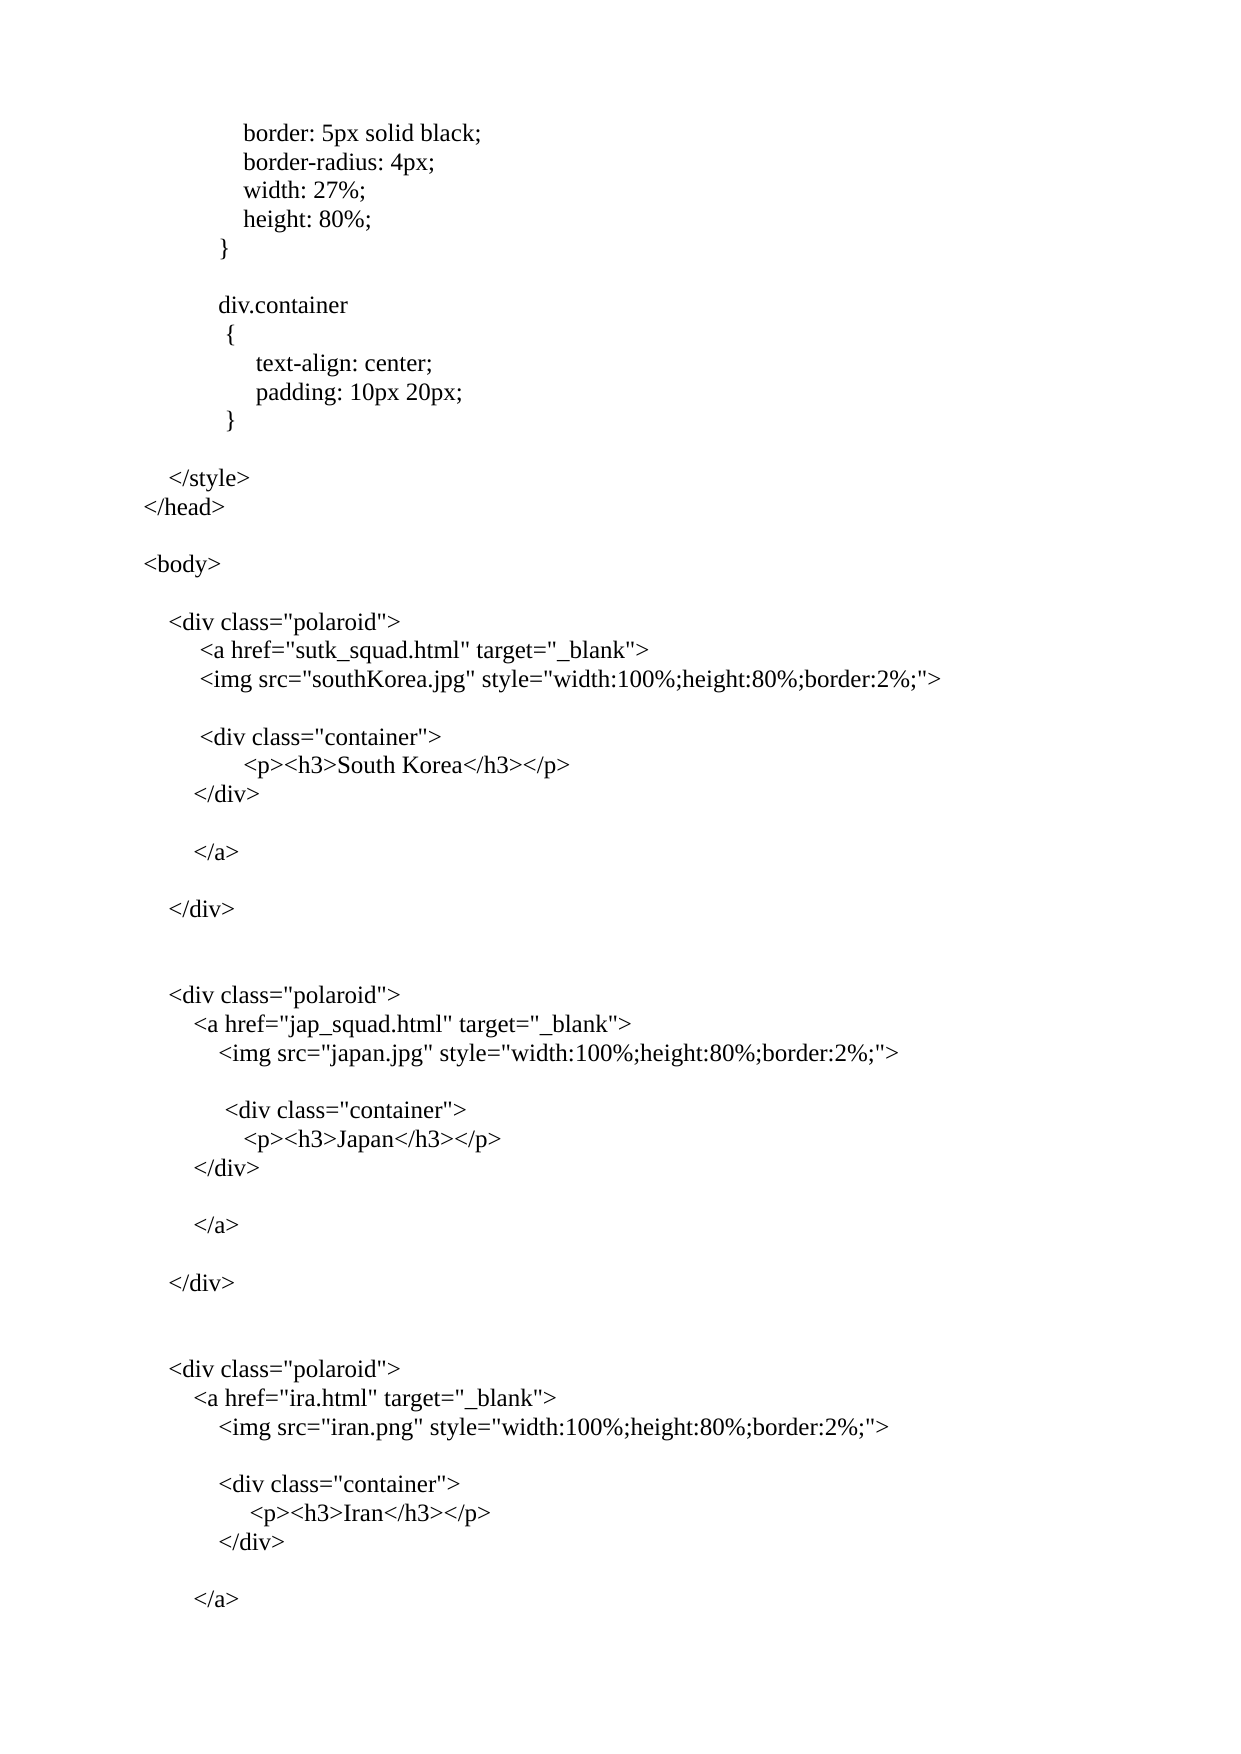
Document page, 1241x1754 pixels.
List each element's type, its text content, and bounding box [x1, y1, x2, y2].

text </div> [118, 779, 1122, 808]
text border: 5px solid black; [118, 118, 1122, 147]
text </div> [118, 1153, 1122, 1182]
text <div class="container"> [118, 1096, 1122, 1124]
text <p><h3>Iran</h3></p> [118, 1498, 1122, 1527]
text <div class="container"> [118, 722, 1122, 751]
text <div class="container"> [118, 1469, 1122, 1498]
text </head> [118, 492, 1122, 521]
text <a href="ira.html" target="_blank"> [118, 1383, 1122, 1412]
text <img src="southKorea.jpg" style="width:100%;height:80%;border:2%;"> [118, 664, 1122, 693]
text <body> [118, 549, 1122, 578]
text <a href="sutk_squad.html" target="_blank"> [118, 636, 1122, 664]
text <img src="iran.png" style="width:100%;height:80%;border:2%;"> [118, 1412, 1122, 1441]
text width: 27%; [118, 176, 1122, 204]
text </style> [118, 463, 1122, 492]
text <p><h3>South Korea</h3></p> [118, 751, 1122, 779]
text height: 80%; [118, 204, 1122, 233]
text </a> [118, 837, 1122, 866]
text text-align: center; [118, 348, 1122, 377]
text div.container [118, 291, 1122, 319]
text </a> [118, 1584, 1122, 1613]
text </div> [118, 894, 1122, 923]
text </div> [118, 1268, 1122, 1297]
text padding: 10px 20px; [118, 377, 1122, 406]
text } [118, 233, 1122, 262]
text </a> [118, 1211, 1122, 1239]
text <p><h3>Japan</h3></p> [118, 1124, 1122, 1153]
text </div> [118, 1527, 1122, 1556]
text { [118, 319, 1122, 348]
text <div class="polaroid"> [118, 1354, 1122, 1383]
text <a href="jap_squad.html" target="_blank"> [118, 1009, 1122, 1038]
text border-radius: 4px; [118, 147, 1122, 176]
text <div class="polaroid"> [118, 607, 1122, 636]
text } [118, 406, 1122, 434]
text <div class="polaroid"> [118, 981, 1122, 1009]
text <img src="japan.jpg" style="width:100%;height:80%;border:2%;"> [118, 1038, 1122, 1067]
